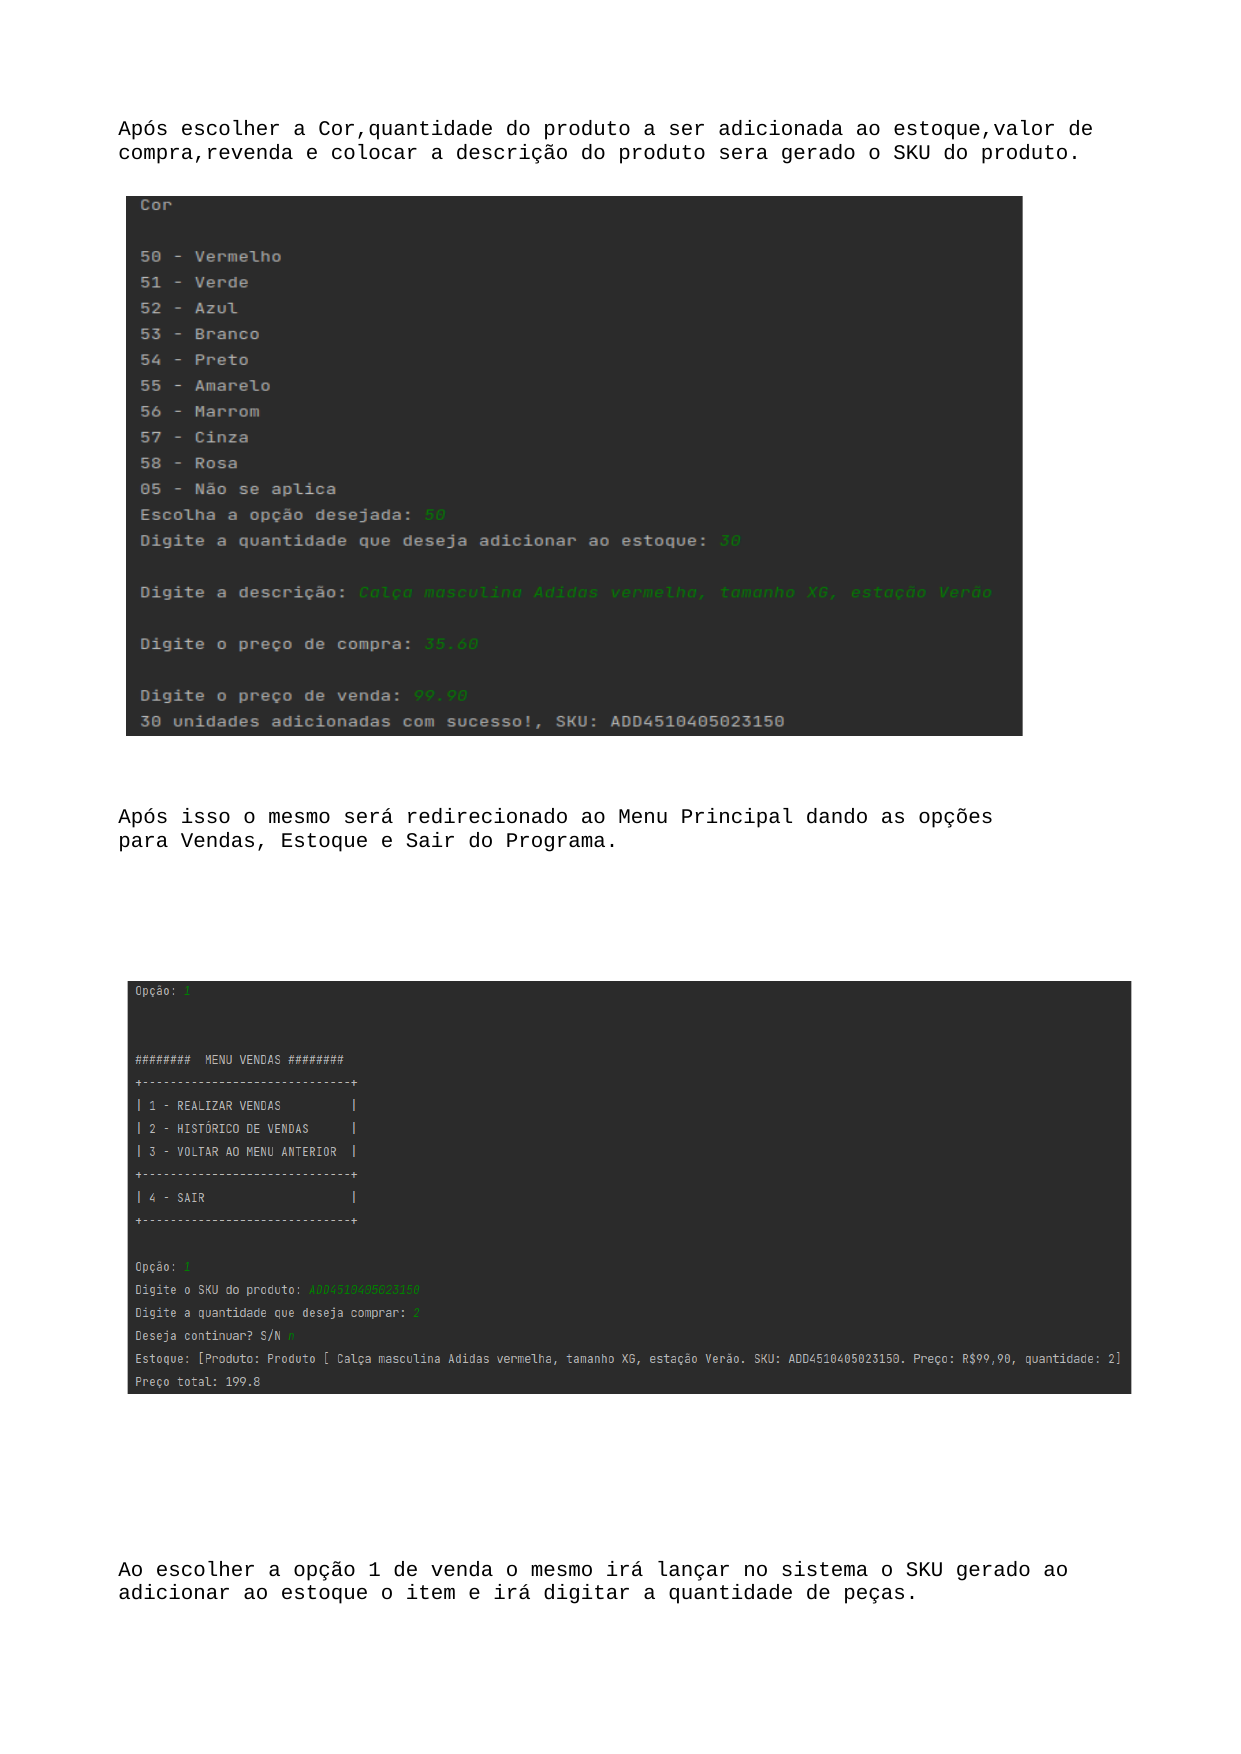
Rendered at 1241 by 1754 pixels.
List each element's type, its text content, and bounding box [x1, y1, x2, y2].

text Ao escolher a opção 1 de venda o mesmo irá lançar no sistema o SKU gerado ao adicionar ao estoque o item e irá digitar a quantidade de peças. [118, 1559, 1122, 1606]
picture [127, 981, 1132, 1394]
text para Vendas, Estoque e Sair do Programa. [118, 830, 1122, 854]
picture [126, 196, 1023, 736]
text Após escolher a Cor,quantidade do produto a ser adicionada ao estoque,valor de compra,revenda e colocar a descrição do produto sera gerado o SKU do produto. [118, 118, 1122, 165]
text Após isso o mesmo será redirecionado ao Menu Principal dando as opções [118, 806, 1122, 830]
